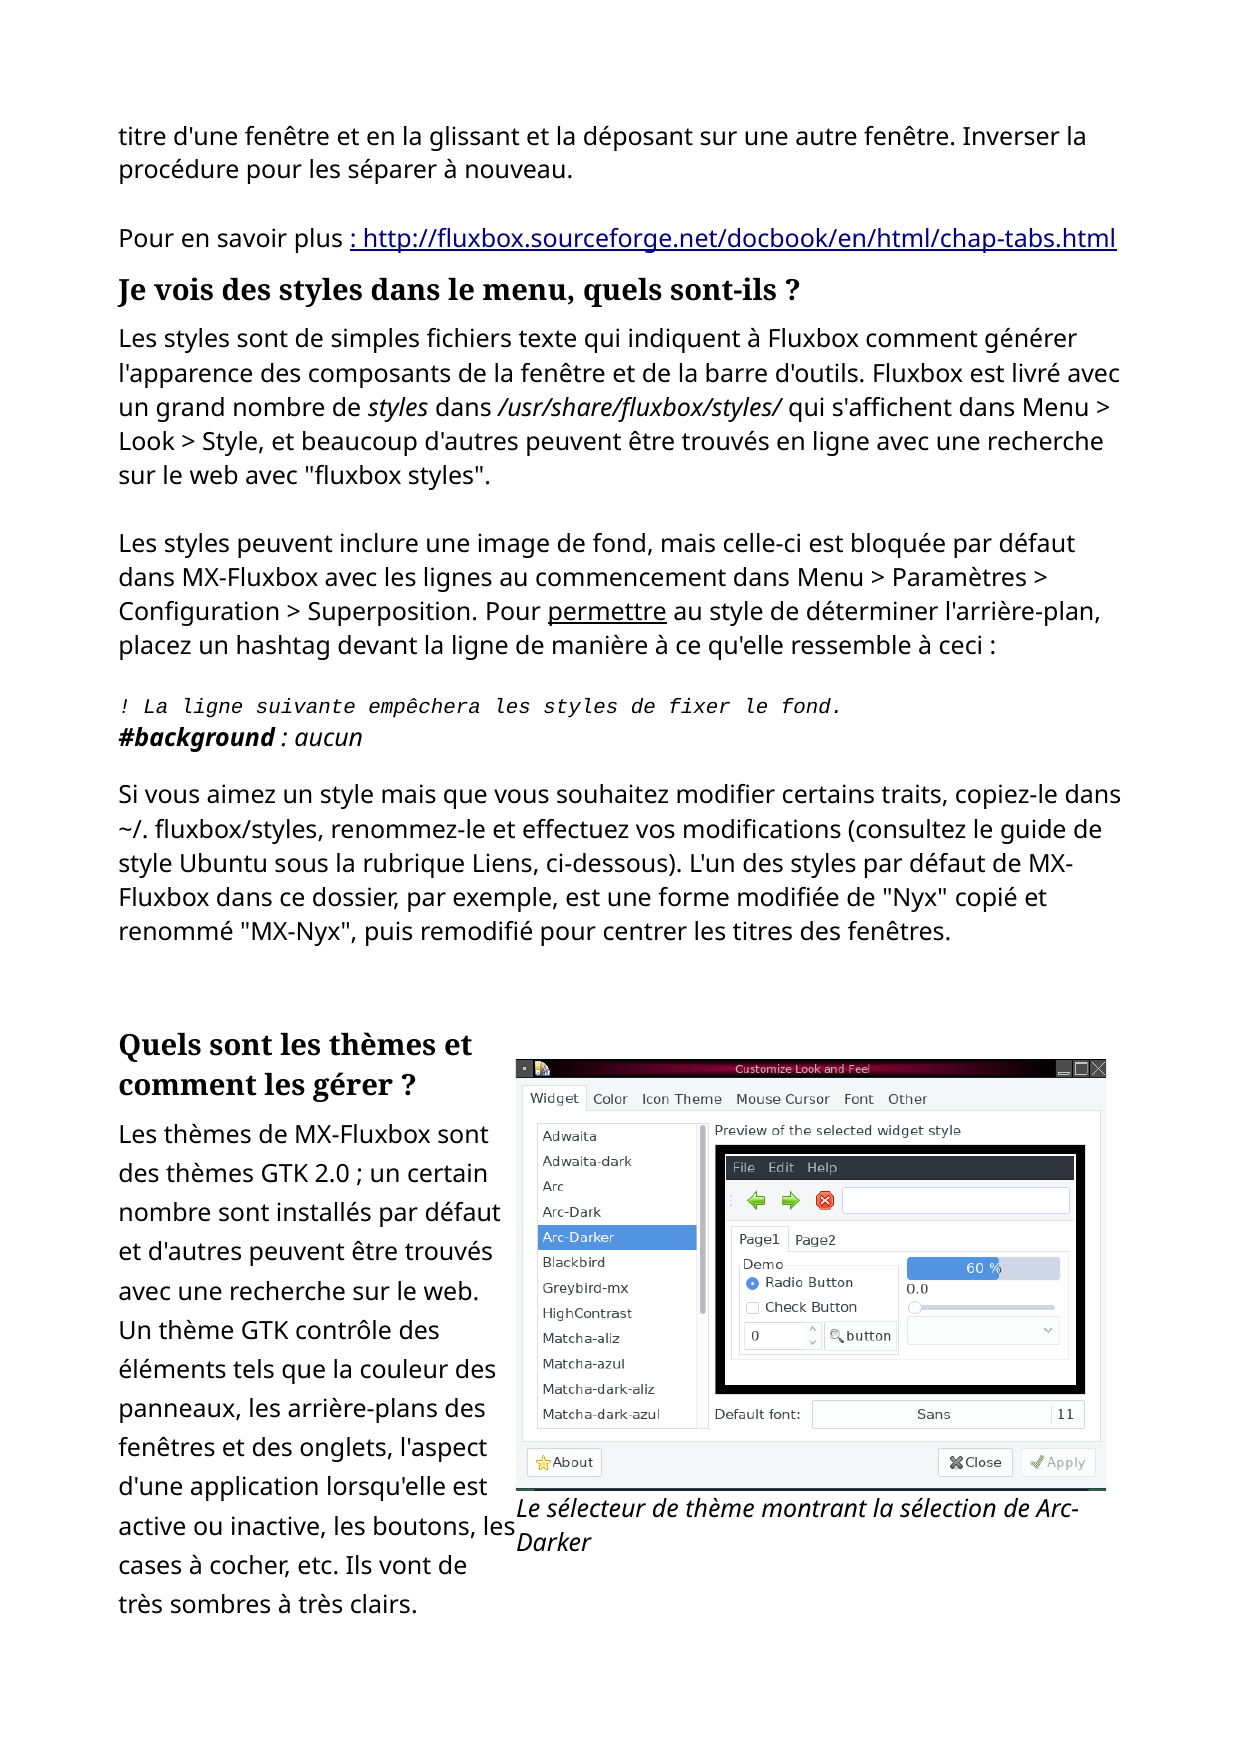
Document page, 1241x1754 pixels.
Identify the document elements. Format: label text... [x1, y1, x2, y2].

text Pour en savoir plus : http://fluxbox.sourceforge.net/docbook/en/html/chap-tabs.html [118, 220, 1122, 254]
picture [515, 1059, 1107, 1491]
subtitle Quels sont les thèmes et comment les gérer ? [118, 1024, 1122, 1104]
text Les styles peuvent inclure une image de fond, mais celle-ci est bloquée par défaut dans MX-Fluxbox avec les lignes au commencement dans Menu > Paramètres > Configuration > Superposition. Pour permettre au style de déterminer l'arrière-plan, placez un hashtag devant la ligne de manière à ce qu'elle ressemble à ceci : [118, 526, 1122, 662]
text #background : aucun [118, 719, 1122, 753]
text titre d'une fenêtre et en la glissant et la déposant sur une autre fenêtre. Inverser la procédure pour les séparer à nouveau. [118, 118, 1122, 186]
text Les styles sont de simples fichiers texte qui indiquent à Fluxbox comment générer l'apparence des composants de la fenêtre et de la barre d'outils. Fluxbox est livré avec un grand nombre de styles dans /usr/share/fluxbox/styles/ qui s'affichent dans Menu > Look > Style, et beaucoup d'autres peuvent être trouvés en ligne avec une recherche sur le web avec "fluxbox styles". [118, 321, 1122, 491]
text Si vous aimez un style mais que vous souhaitez modifier certains traits, copiez-le dans ~/. fluxbox/styles, renommez-le et effectuez vos modifications (consultez le guide de style Ubuntu sous la rubrique Liens, ci-dessous). L'un des styles par défaut de MX-Fluxbox dans ce dossier, par exemple, est une forme modifiée de "Nyx" copié et renommé "MX-Nyx", puis remodifié pour centrer les titres des fenêtres. [118, 777, 1122, 947]
subtitle Je vois des styles dans le menu, quels sont-ils ? [118, 269, 1122, 309]
text ! La ligne suivante empêchera les styles de fixer le fond. [118, 696, 1122, 719]
text Les thèmes de MX-Fluxbox sont des thèmes GTK 2.0 ; un certain nombre sont installés par défaut et d'autres peuvent être trouvés avec une recherche sur le web. Un thème GTK contrôle des éléments tels que la couleur des panneaux, les arrière-plans des fenêtres et des onglets, l'aspect d'une application lorsqu'elle est active ou inactive, les boutons, les cases à cocher, etc. Ils vont de très sombres à très clairs. [118, 1116, 1122, 1621]
list Le sélecteur de thème montrant la sélection de Arc-DarkerLe sélecteur de thème montrant la sélection de Arc-Darker [516, 1491, 1106, 1559]
